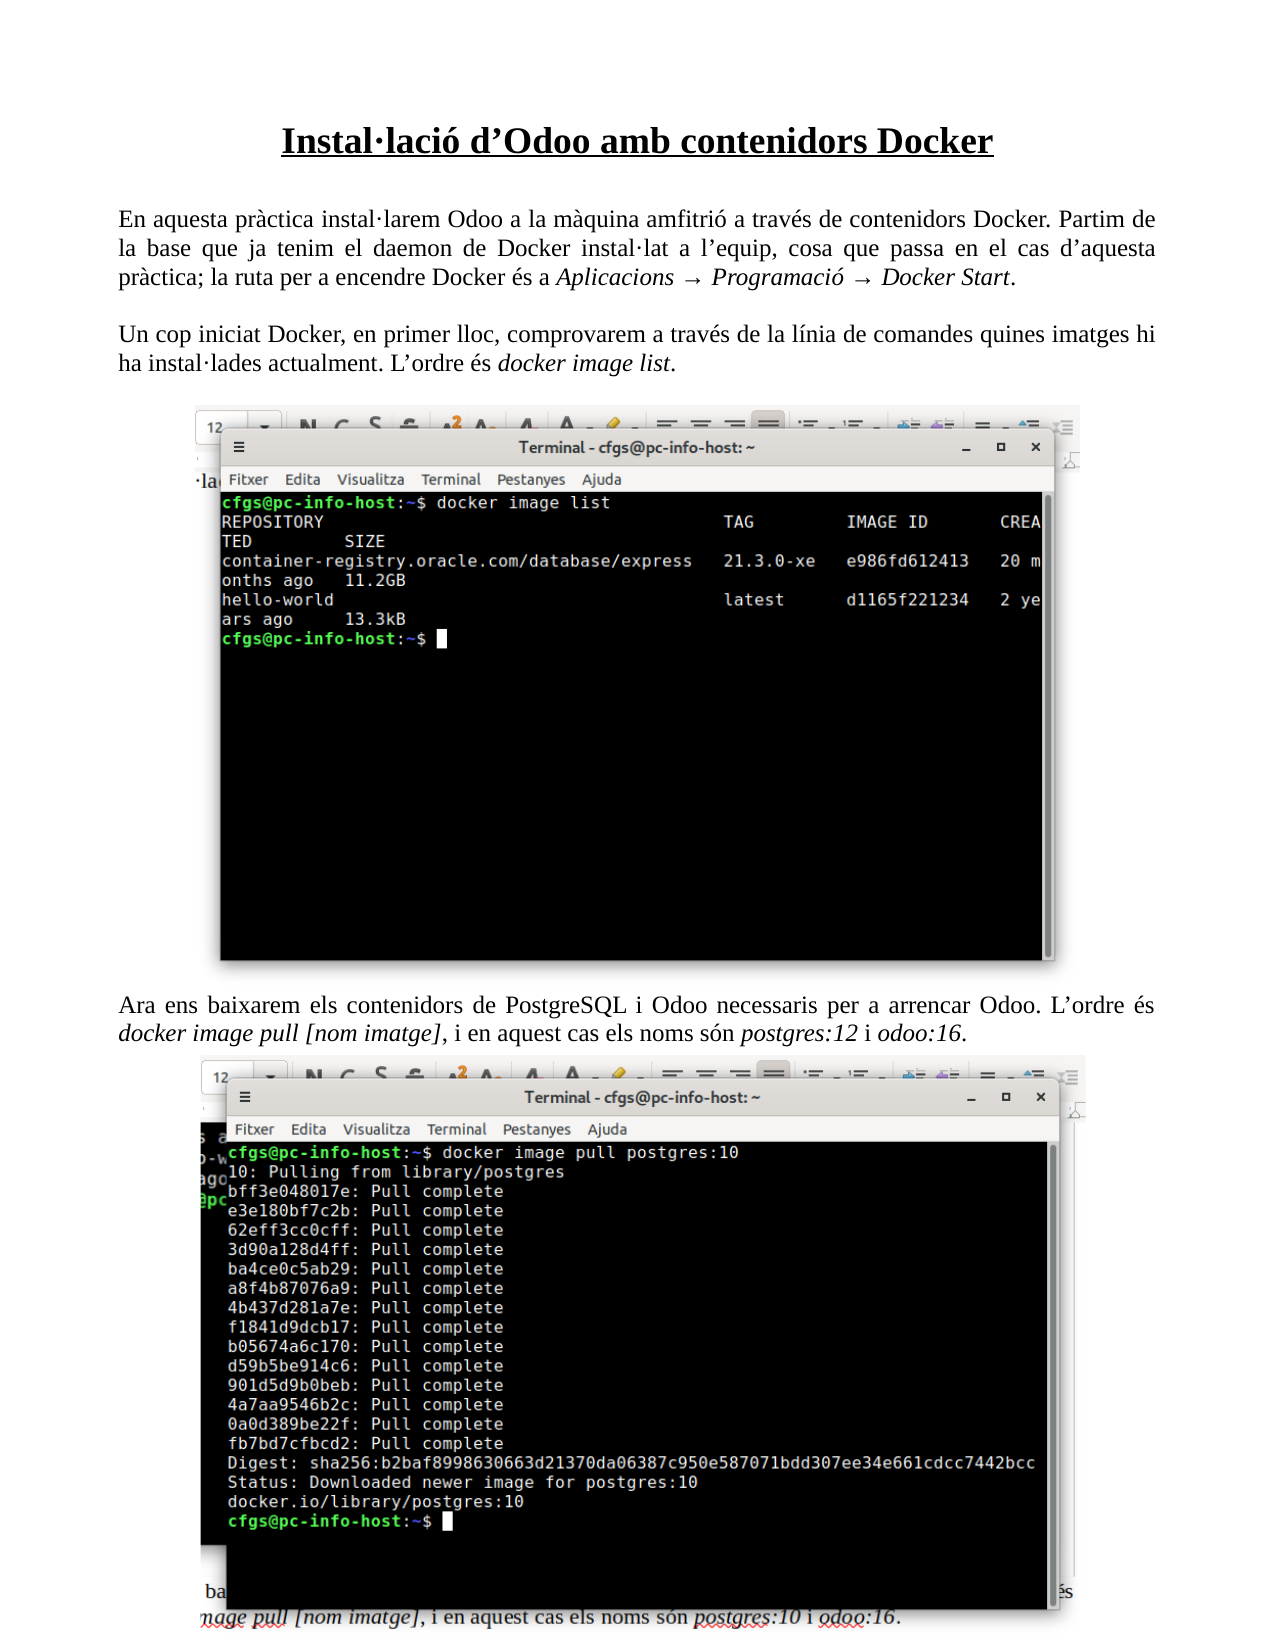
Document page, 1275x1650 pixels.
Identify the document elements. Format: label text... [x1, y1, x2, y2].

picture [194, 405, 1080, 990]
text Instal·lació d’Odoo amb contenidors Docker [118, 118, 1157, 161]
picture [200, 1055, 1086, 1639]
text En aquesta pràctica instal·larem Odoo a la màquina amfitrió a través de contenidors Docker. Partim de la base que ja tenim el daemon de Docker instal·lat a l’equip, cosa que passa en el cas d’aquesta pràctica; la ruta per a encendre Docker és a Aplicacions → Programació → Docker Start. [118, 204, 1157, 291]
text Un cop iniciat Docker, en primer lloc, comprovarem a través de la línia de comandes quines imatges hi ha instal·lades actualment. L’ordre és docker image list. [118, 319, 1157, 377]
text Ara ens baixarem els contenidors de PostgreSQL i Odoo necessaris per a arrencar Odoo. L’ordre és docker image pull [nom imatge], i en aquest cas els noms són postgres:12 i odoo:16. [118, 406, 1157, 1047]
